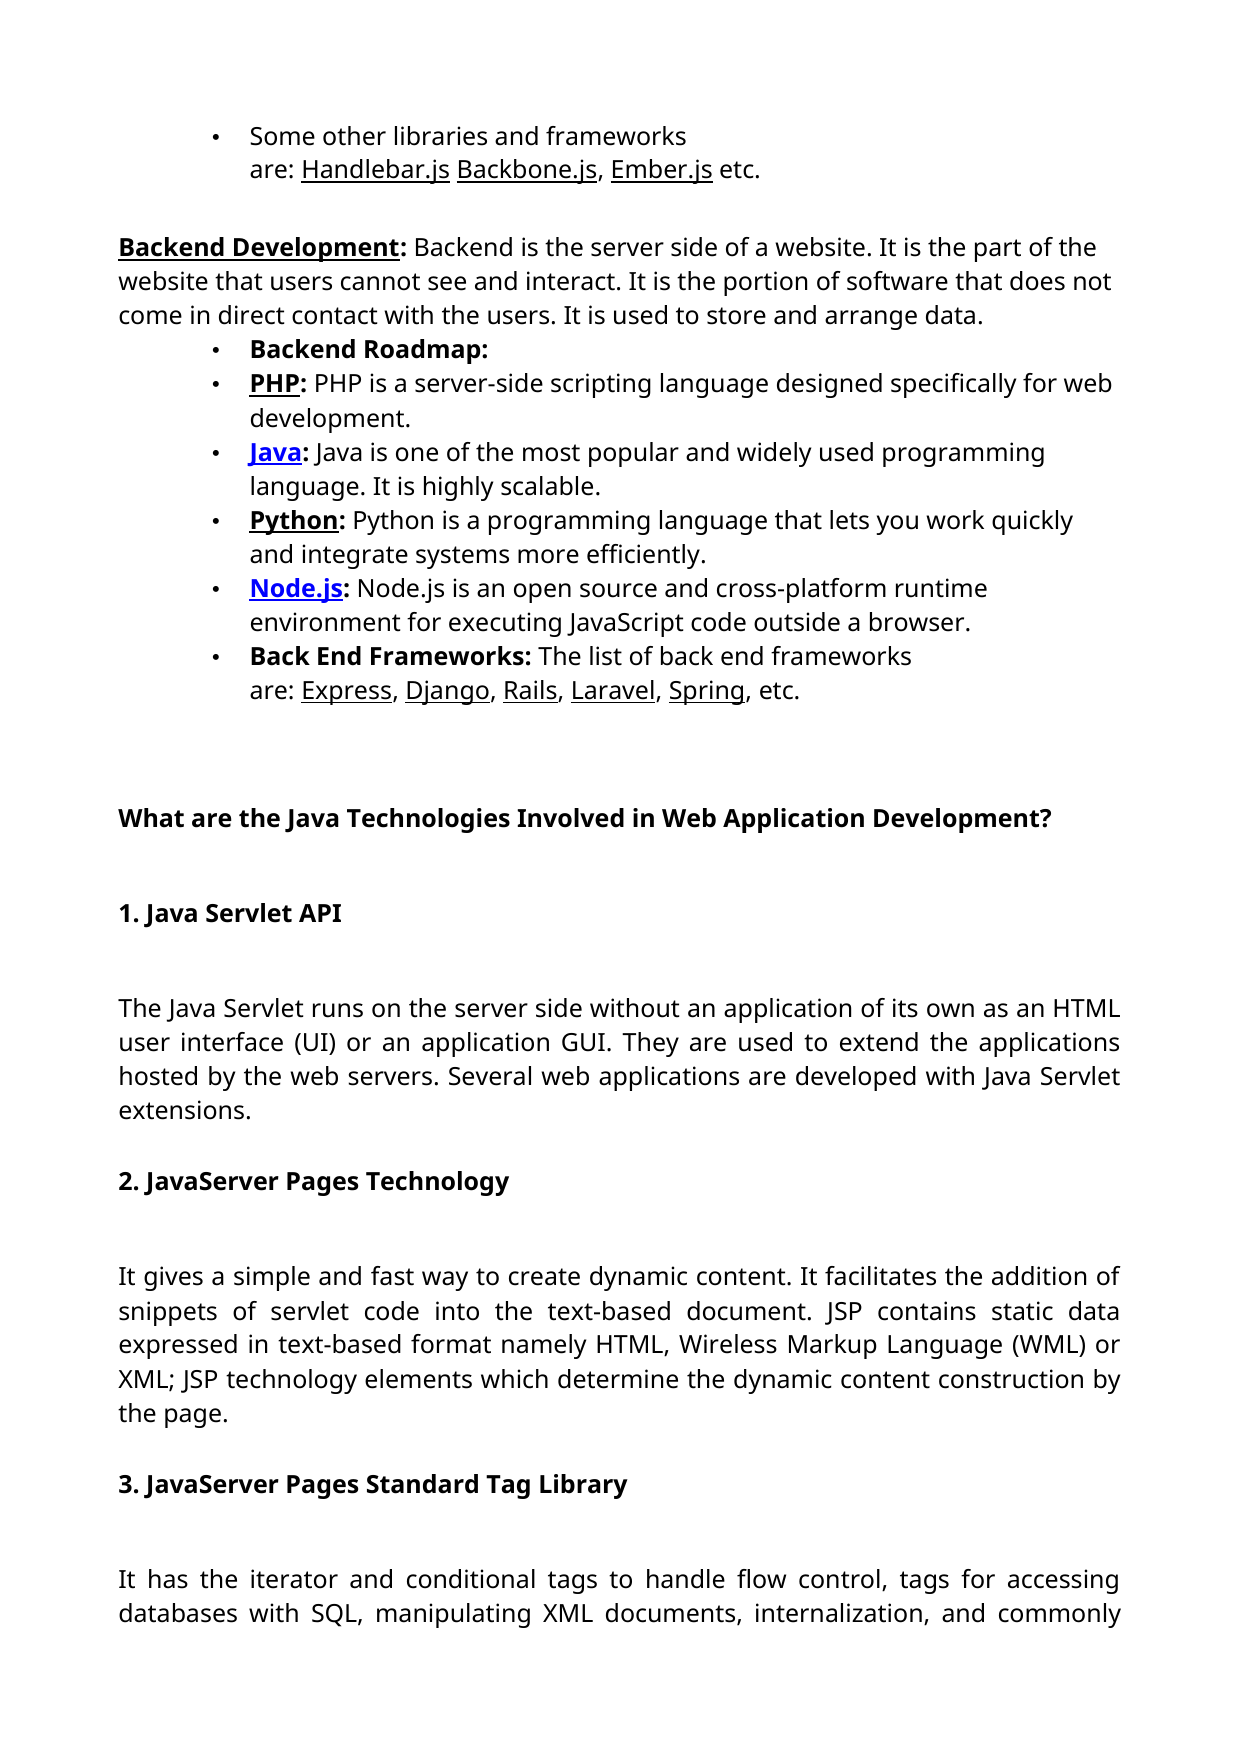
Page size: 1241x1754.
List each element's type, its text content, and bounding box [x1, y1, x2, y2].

text It has the iterator and conditional tags to handle flow control, tags for accessing databases with SQL, manipulating XML documents, internalization, and commonly [118, 1562, 1122, 1630]
list PHP: PHP is a server-side scripting language designed specifically for web development. [212, 366, 1122, 434]
text Backend Development: Backend is the server side of a website. It is the part of the website that users cannot see and interact. It is the portion of software that does not come in direct contact with the users. It is used to store and arrange data. [118, 230, 1122, 332]
text 1. Java Servlet API [118, 895, 1122, 929]
text It gives a simple and fast way to create dynamic content. It facilitates the addition of snippets of servlet code into the text-based document. JSP contains static data expressed in text-based format namely HTML, Wireless Markup Language (WML) or XML; JSP technology elements which determine the dynamic content construction by the page. [118, 1259, 1122, 1429]
list Java: Java is one of the most popular and widely used programming language. It is highly scalable. [212, 434, 1122, 502]
text What are the Java Technologies Involved in Web Application Development? [118, 800, 1122, 834]
text 2. JavaServer Pages Technology [118, 1164, 1122, 1198]
list Backend Roadmap: [212, 332, 1122, 366]
text 3. JavaServer Pages Standard Tag Library [118, 1467, 1122, 1501]
list Back End Frameworks: The list of back end frameworks are: Express, Django, Rails, Laravel, Spring, etc. [212, 639, 1122, 707]
text The Java Servlet runs on the server side without an application of its own as an HTML user interface (UI) or an application GUI. They are used to extend the applications hosted by the web servers. Several web applications are developed with Java Servlet extensions. [118, 990, 1122, 1127]
list Some other libraries and frameworks are: Handlebar.js Backbone.js, Ember.js etc. [212, 118, 1122, 186]
list Node.js: Node.js is an open source and cross-platform runtime environment for executing JavaScript code outside a browser. [212, 571, 1122, 639]
list Python: Python is a programming language that lets you work quickly and integrate systems more efficiently. [212, 502, 1122, 571]
